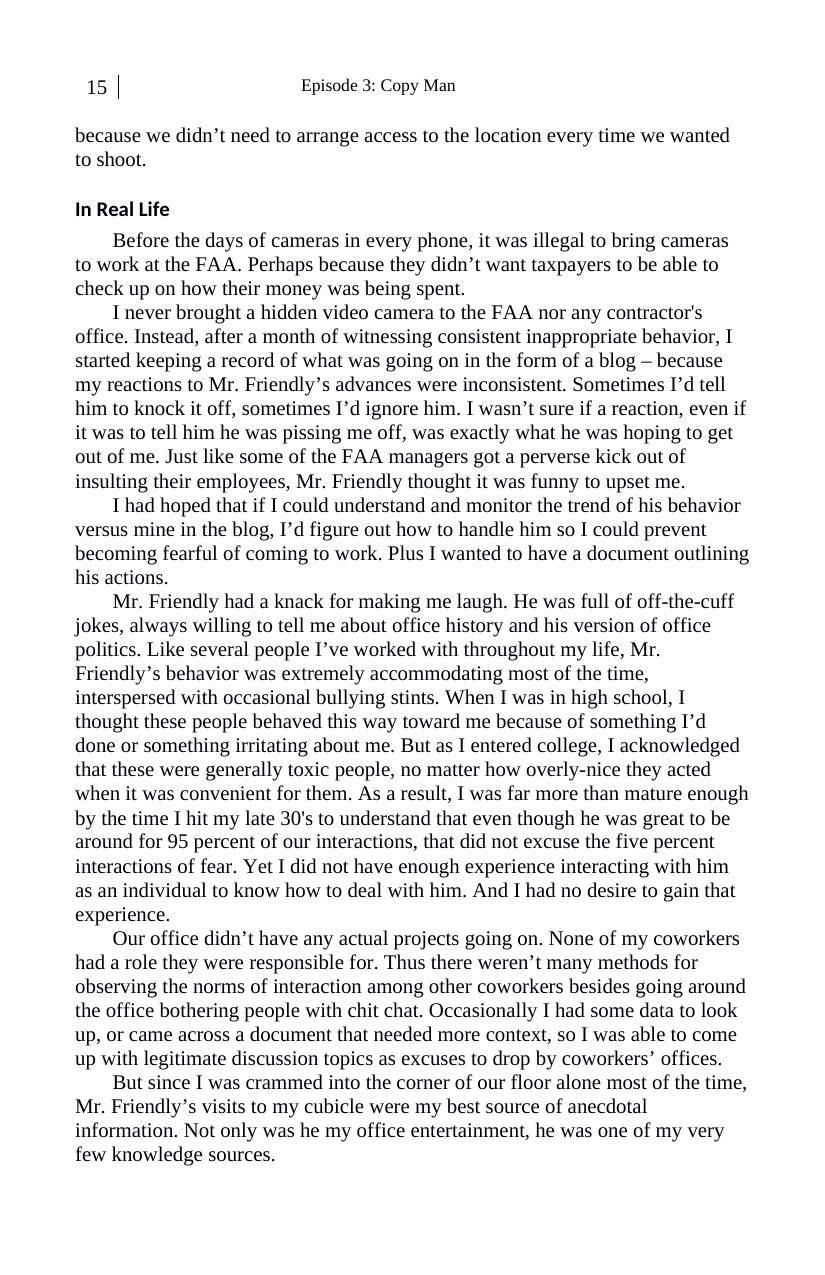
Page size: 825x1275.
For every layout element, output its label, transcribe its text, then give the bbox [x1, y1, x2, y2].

text Our office didn’t have any actual projects going on. None of my coworkers had a role they were responsible for. Thus there weren’t many methods for observing the norms of interaction among other coworkers besides going around the office bothering people with chit chat. Occasionally I had some data to look up, or came across a document that needed more context, so I was able to come up with legitimate discussion topics as excuses to drop by coworkers’ offices. [75, 926, 750, 1070]
text But since I was crammed into the corner of our floor alone most of the time, Mr. Friendly’s visits to my cubicle were my best source of anecdotal information. Not only was he my office entertainment, he was one of my very few knowledge sources. [75, 1070, 750, 1166]
text I had hoped that if I could understand and monitor the trend of his behavior versus mine in the blog, I’d figure out how to handle him so I could prevent becoming fearful of coming to work. Plus I wanted to have a document outlining his actions. [75, 493, 750, 589]
text Mr. Friendly had a knack for making me laugh. He was full of off-the-cuff jokes, always willing to tell me about office history and his version of office politics. Like several people I’ve worked with throughout my life, Mr. Friendly’s behavior was extremely accommodating most of the time, interspersed with occasional bullying stints. When I was in high school, I thought these people behaved this way toward me because of something I’d done or something irritating about me. But as I entered college, I acknowledged that these were generally toxic people, no matter how overly-nice they acted when it was convenient for them. As a result, I was far more than mature enough by the time I hit my late 30's to understand that even though he was great to be around for 95 percent of our interactions, that did not excuse the five percent interactions of fear. Yet I did not have enough experience interacting with him as an individual to know how to deal with him. And I had no desire to gain that experience. [75, 589, 750, 926]
text I never brought a hidden video camera to the FAA nor any contractor's office. Instead, after a month of witnessing consistent inappropriate behavior, I started keeping a record of what was going on in the form of a blog – because my reactions to Mr. Friendly’s advances were inconsistent. Sometimes I’d tell him to knock it off, sometimes I’d ignore him. I wasn’t sure if a reaction, even if it was to tell him he was pissing me off, was exactly what he was hoping to get out of me. Just like some of the FAA managers got a perverse kick out of insulting their employees, Mr. Friendly thought it was funny to upset me. [75, 300, 750, 493]
text because we didn’t need to arrange access to the location every time we wanted to shoot. [75, 123, 750, 171]
subtitle In Real Life [75, 196, 750, 222]
text Before the days of cameras in every phone, it was illegal to bring cameras to work at the FAA. Perhaps because they didn’t want taxpayers to be able to check up on how their money was being spent. [75, 228, 750, 300]
